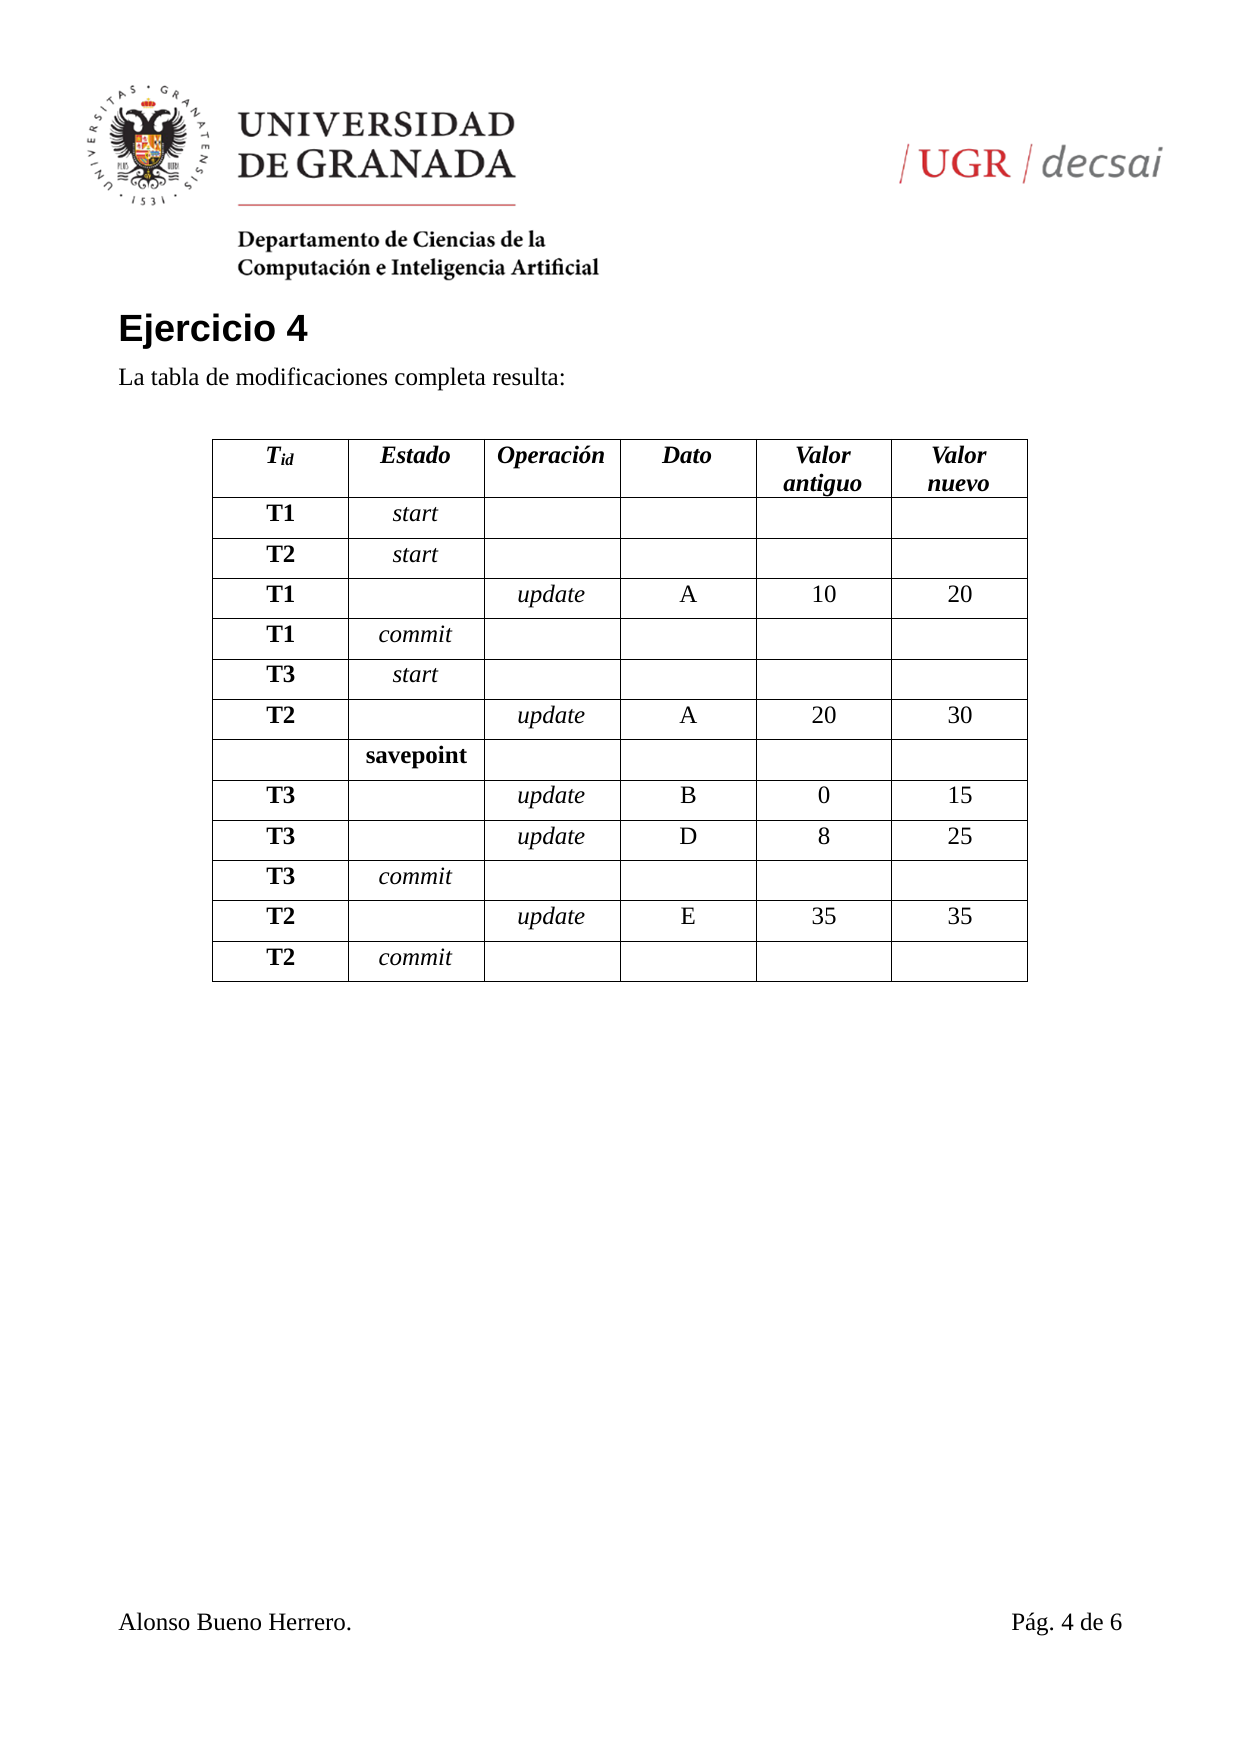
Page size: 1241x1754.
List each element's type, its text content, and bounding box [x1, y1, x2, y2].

table_cell update [485, 781, 620, 820]
table_cell 30 [892, 700, 1027, 739]
table_cell 10 [757, 579, 891, 618]
table_cell commit [349, 619, 484, 658]
table_cell 8 [757, 821, 891, 860]
table_cell [892, 619, 1027, 658]
table_cell [757, 740, 891, 779]
table_cell B [621, 781, 756, 820]
table_cell 15 [892, 781, 1027, 820]
table_cell [485, 498, 620, 538]
table_cell update [485, 821, 620, 860]
table_cell T2 [213, 539, 348, 578]
subtitle Ejercicio 4 [118, 307, 1122, 350]
table_cell [757, 539, 891, 578]
table_cell update [485, 700, 620, 739]
table_cell T2 [213, 700, 348, 739]
table_cell T3 [213, 660, 348, 699]
table_cell [485, 619, 620, 658]
table_cell T2 [213, 942, 348, 981]
table_cell 25 [892, 821, 1027, 860]
table_cell A [621, 579, 756, 618]
table_cell [485, 861, 620, 900]
table_cell start [349, 539, 484, 578]
table_cell [485, 539, 620, 578]
table_cell start [349, 498, 484, 538]
table_header Valor nuevo [892, 440, 1027, 497]
table_cell T3 [213, 821, 348, 860]
text La tabla de modificaciones completa resulta: [118, 362, 1122, 391]
table_cell 20 [892, 579, 1027, 618]
table_cell [892, 942, 1027, 981]
table_cell [892, 861, 1027, 900]
table_cell [485, 660, 620, 699]
table_cell [621, 539, 756, 578]
table_cell commit [349, 942, 484, 981]
table_cell A [621, 700, 756, 739]
table_cell [485, 740, 620, 779]
table_cell E [621, 901, 756, 941]
table_header Operación [485, 440, 620, 497]
table_cell [621, 619, 756, 658]
table_cell update [485, 579, 620, 618]
table_cell [892, 660, 1027, 699]
table_cell savepoint [349, 740, 484, 779]
table_cell 0 [757, 781, 891, 820]
table_header Valor antiguo [757, 440, 891, 497]
table_header Estado [349, 440, 484, 497]
table_cell 35 [892, 901, 1027, 941]
table_cell [757, 942, 891, 981]
table_cell T2 [213, 901, 348, 941]
table_cell [621, 498, 756, 538]
table_cell [349, 700, 484, 739]
table_cell [349, 579, 484, 618]
table_cell T1 [213, 498, 348, 538]
table_cell T1 [213, 579, 348, 618]
table_cell [213, 740, 348, 779]
table_cell [621, 942, 756, 981]
table_cell start [349, 660, 484, 699]
table_cell [621, 660, 756, 699]
table_cell [757, 660, 891, 699]
table_cell [757, 619, 891, 658]
table_cell [757, 861, 891, 900]
table_cell [892, 498, 1027, 538]
table_cell commit [349, 861, 484, 900]
table_cell update [485, 901, 620, 941]
table_cell [349, 781, 484, 820]
table_cell 20 [757, 700, 891, 739]
table_cell 35 [757, 901, 891, 941]
table_cell [485, 942, 620, 981]
table_cell [349, 901, 484, 941]
picture [1, 0, 1241, 307]
table_cell [757, 498, 891, 538]
table_cell [892, 740, 1027, 779]
table_cell T3 [213, 781, 348, 820]
table_cell T1 [213, 619, 348, 658]
table_cell D [621, 821, 756, 860]
table_cell T3 [213, 861, 348, 900]
table_header Tid [213, 440, 348, 497]
table_header Dato [621, 440, 756, 497]
table_cell [892, 539, 1027, 578]
table_cell [621, 740, 756, 779]
table_cell [621, 861, 756, 900]
table_cell [349, 821, 484, 860]
